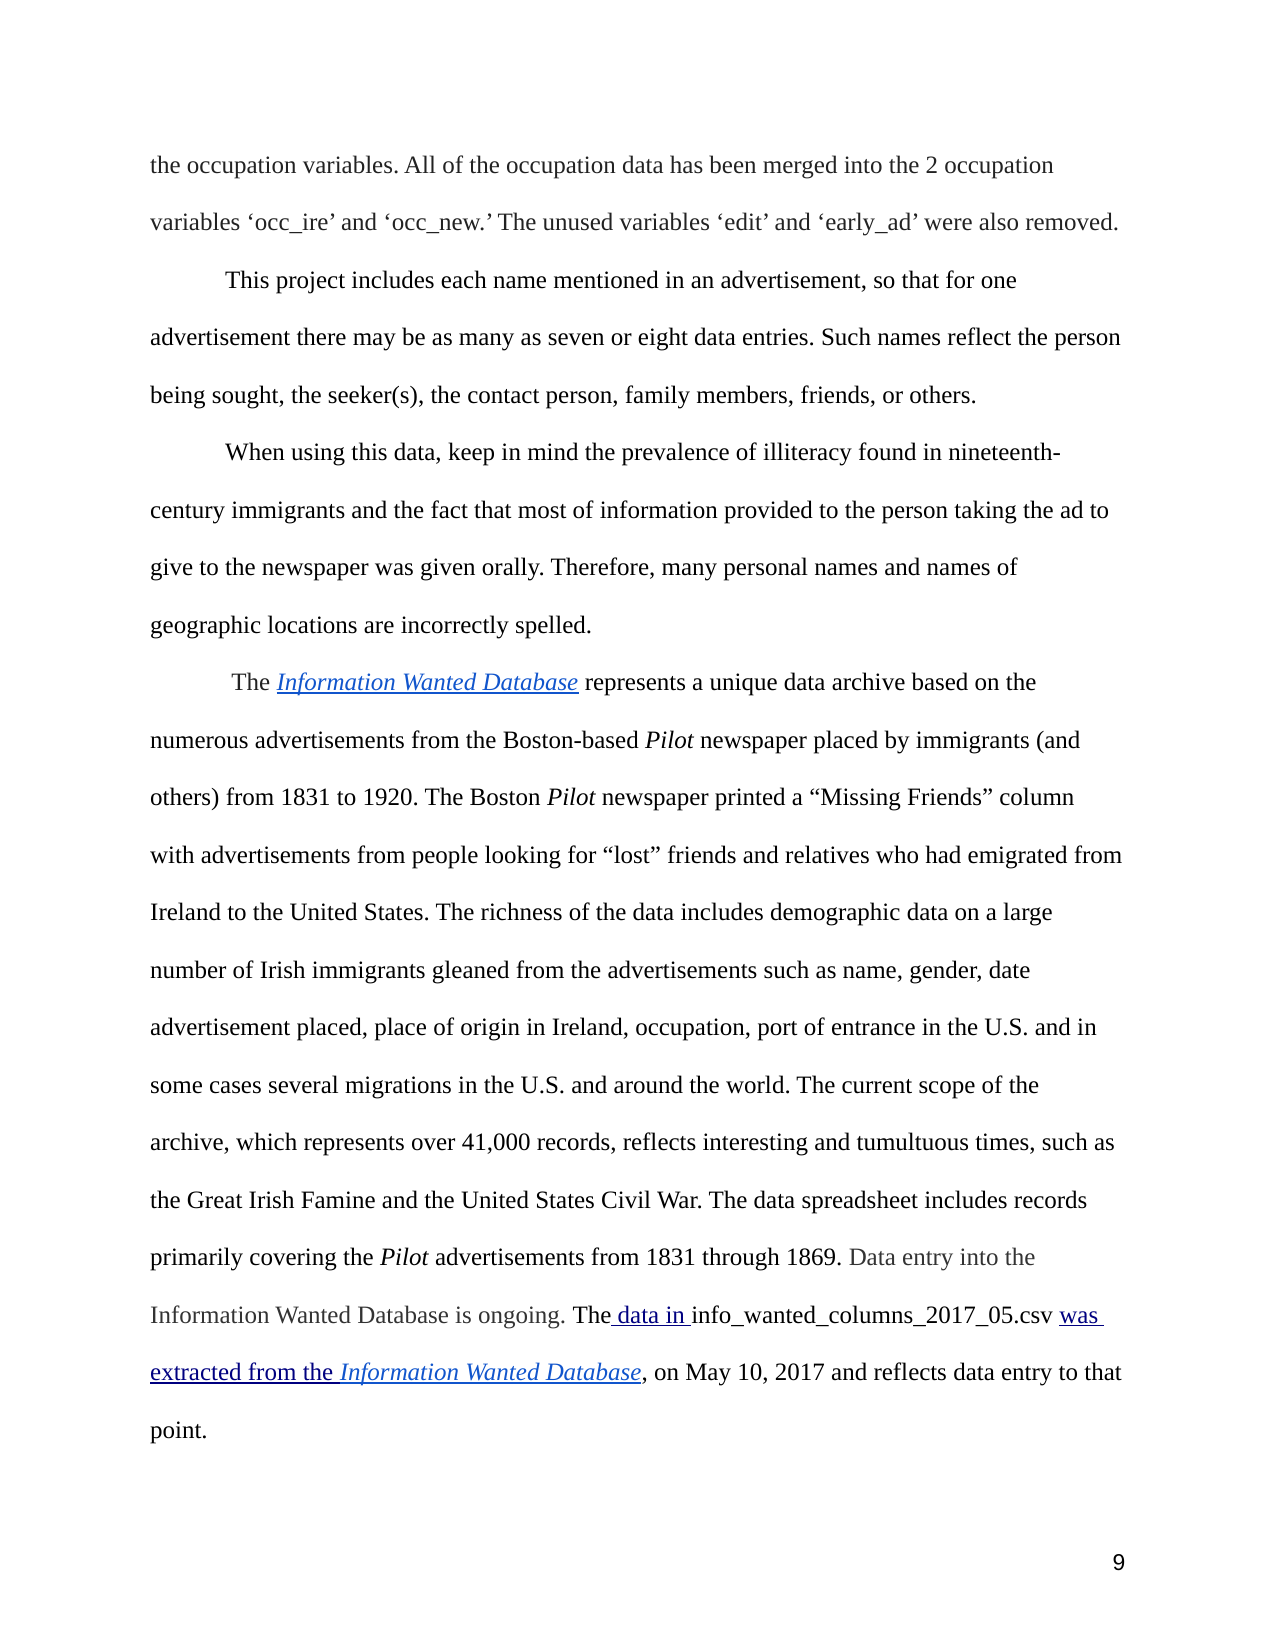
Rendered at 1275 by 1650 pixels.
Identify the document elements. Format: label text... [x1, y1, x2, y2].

text The Information Wanted Database represents a unique data archive based on the numerous advertisements from the Boston-based Pilot newspaper placed by immigrants (and others) from 1831 to 1920. The Boston Pilot newspaper printed a “Missing Friends” column with advertisements from people looking for “lost” friends and relatives who had emigrated from Ireland to the United States. The richness of the data includes demographic data on a large number of Irish immigrants gleaned from the advertisements such as name, gender, date advertisement placed, place of origin in Ireland, occupation, port of entrance in the U.S. and in some cases several migrations in the U.S. and around the world. The current scope of the archive, which represents over 41,000 records, reflects interesting and tumultuous times, such as the Great Irish Famine and the United States Civil War. The data spreadsheet includes records primarily covering the Pilot advertisements from 1831 through 1869. Data entry into the Information Wanted Database is ongoing. The data in info_wanted_columns_2017_05.csv was extracted from the Information Wanted Database, on May 10, 2017 and reflects data entry to that point. [150, 667, 1125, 1444]
text the occupation variables. All of the occupation data has been merged into the 2 occupation variables ‘occ_ire’ and ‘occ_new.’ The unused variables ‘edit’ and ‘early_ad’ were also removed. [150, 150, 1125, 236]
text When using this data, keep in mind the prevalence of illiteracy found in nineteenth-century immigrants and the fact that most of information provided to the person taking the ad to give to the newspaper was given orally. Therefore, many personal names and names of geographic locations are incorrectly spelled. [150, 437, 1125, 639]
text This project includes each name mentioned in an advertisement, so that for one advertisement there may be as many as seven or eight data entries. Such names reflect the person being sought, the seeker(s), the contact person, family members, friends, or others. [150, 265, 1125, 409]
